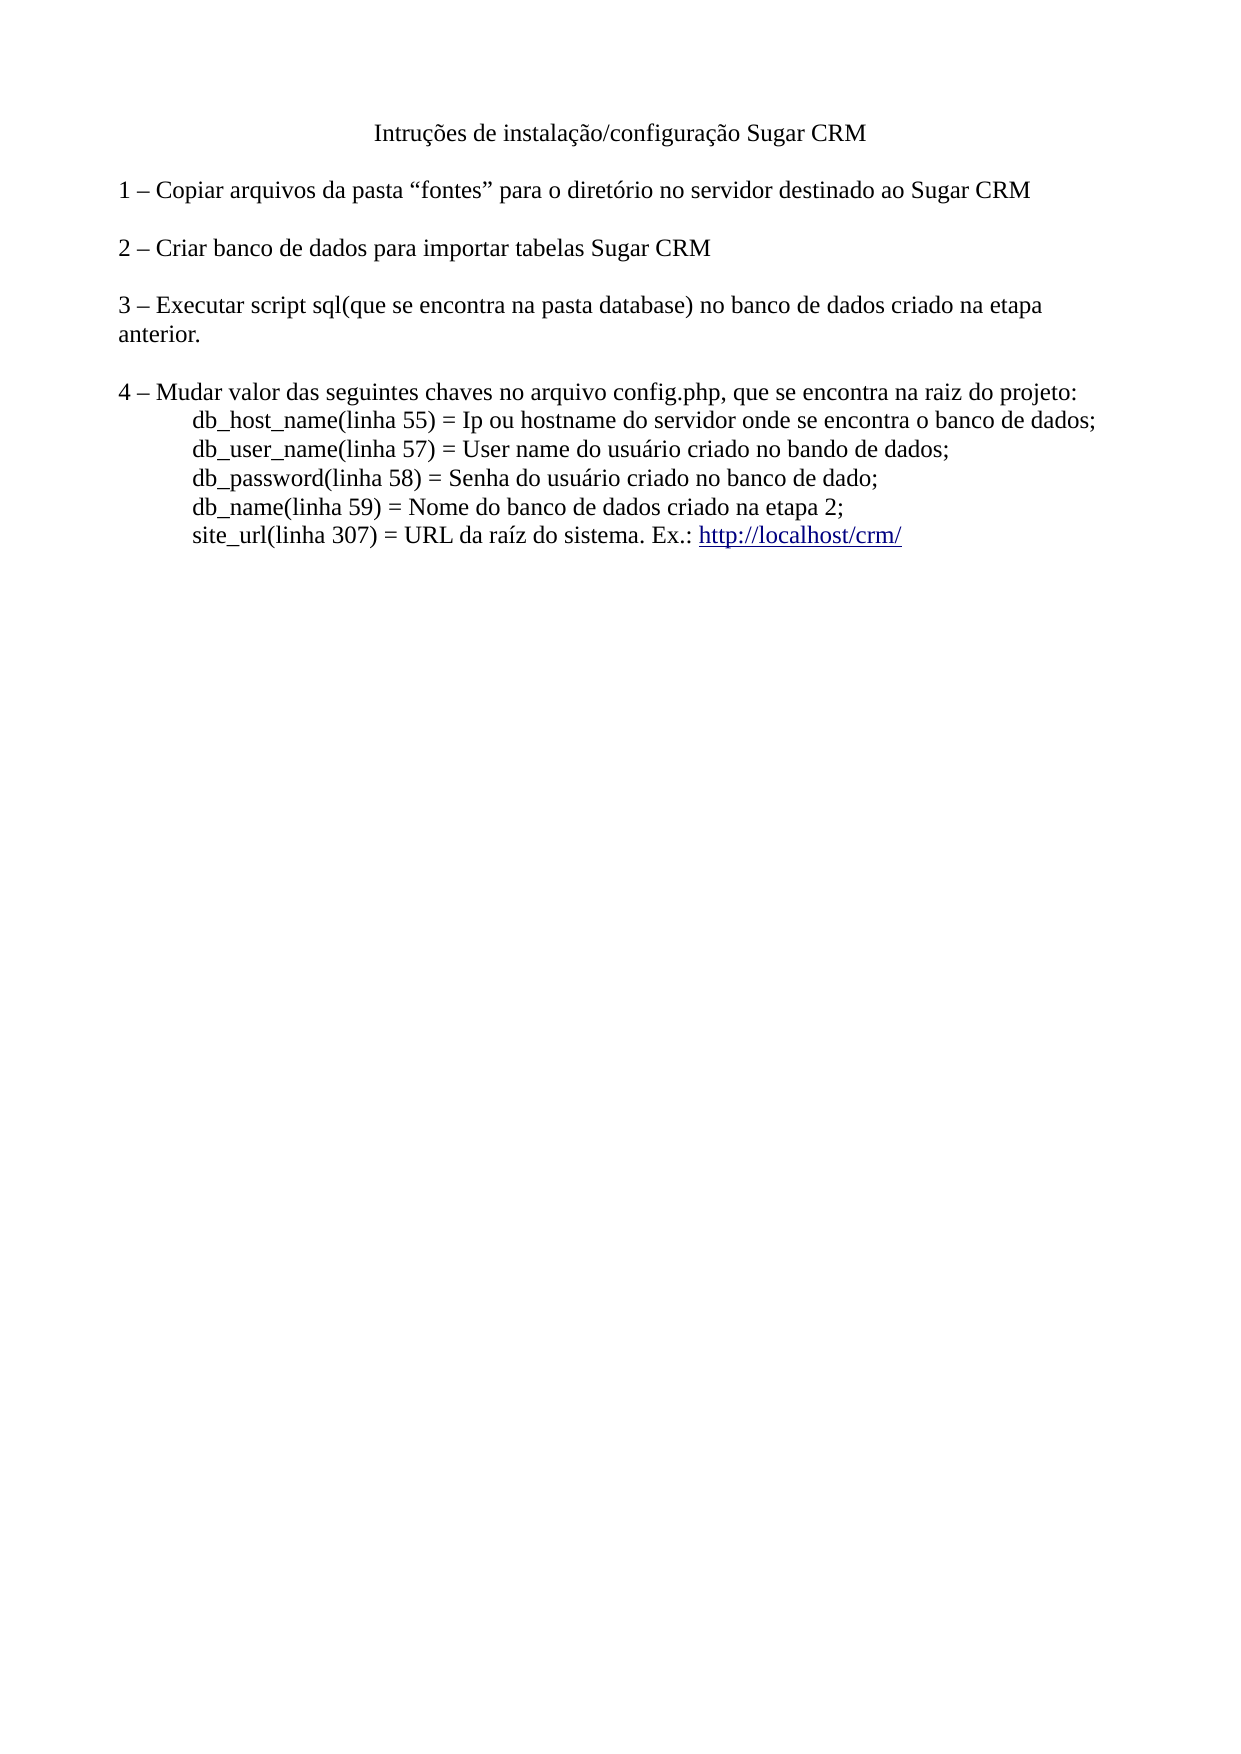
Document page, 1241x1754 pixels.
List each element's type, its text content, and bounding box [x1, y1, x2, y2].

text 1 – Copiar arquivos da pasta “fontes” para o diretório no servidor destinado ao Sugar CRM [118, 176, 1122, 204]
text db_user_name(linha 57) = User name do usuário criado no bando de dados; [118, 434, 1122, 463]
text db_password(linha 58) = Senha do usuário criado no banco de dado; [118, 463, 1122, 492]
text 2 – Criar banco de dados para importar tabelas Sugar CRM [118, 233, 1122, 262]
text 3 – Executar script sql(que se encontra na pasta database) no banco de dados criado na etapa anterior. [118, 291, 1122, 348]
text db_host_name(linha 55) = Ip ou hostname do servidor onde se encontra o banco de dados; [118, 406, 1122, 434]
text 4 – Mudar valor das seguintes chaves no arquivo config.php, que se encontra na raiz do projeto: [118, 377, 1122, 406]
text site_url(linha 307) = URL da raíz do sistema. Ex.: http://localhost/crm/ [118, 521, 1122, 549]
text db_name(linha 59) = Nome do banco de dados criado na etapa 2; [118, 492, 1122, 521]
text Intruções de instalação/configuração Sugar CRM [118, 118, 1122, 147]
